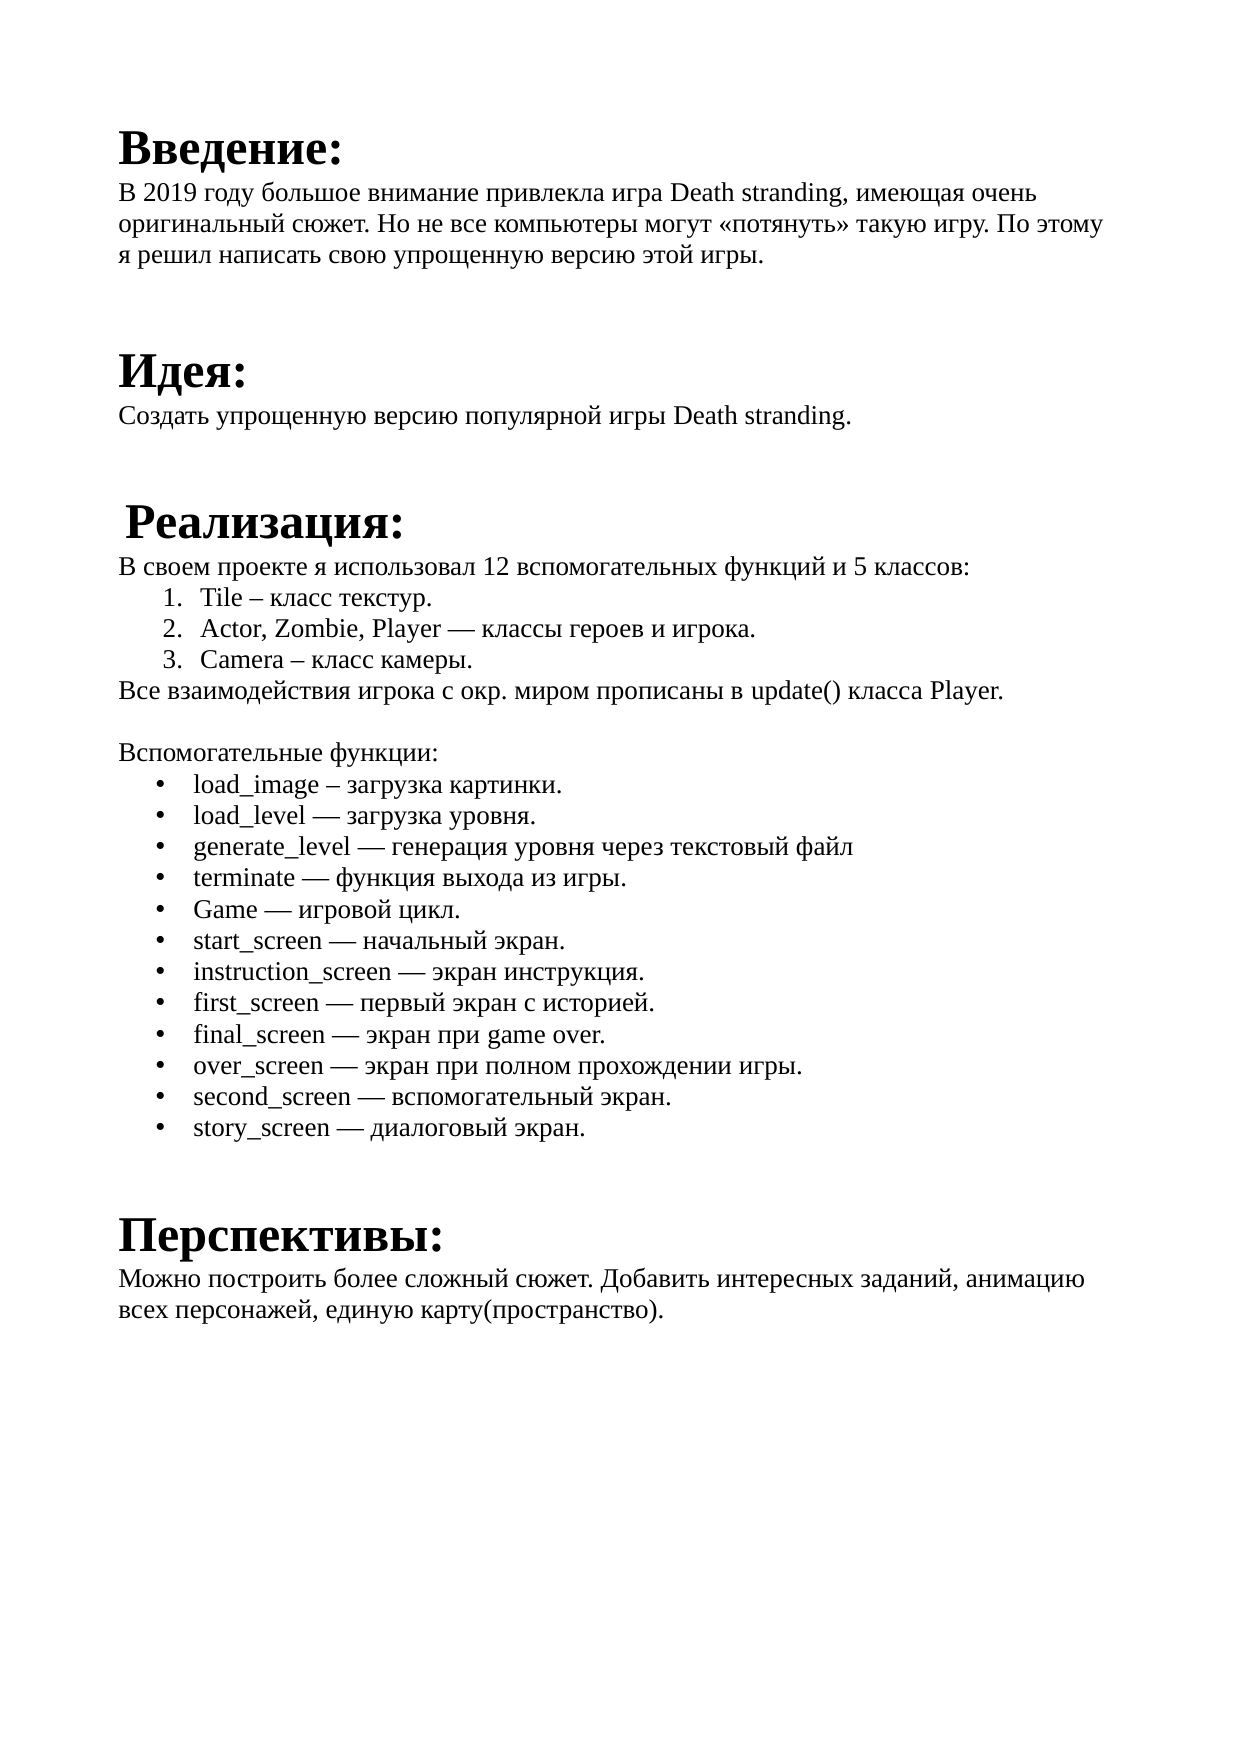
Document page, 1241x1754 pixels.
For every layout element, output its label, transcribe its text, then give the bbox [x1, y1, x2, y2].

list load_image – загрузка картинки. [156, 768, 1122, 799]
text Можно построить более сложный сюжет. Добавить интересных заданий, анимацию всех персонажей, единую карту(пространство). [118, 1262, 1122, 1325]
list terminate — функция выхода из игры. [156, 861, 1122, 893]
text Создать упрощенную версию популярной игры Death stranding. [118, 399, 1122, 430]
list Game — игровой цикл. [156, 893, 1122, 924]
text Введение: [118, 118, 1122, 176]
list story_screen — диалоговый экран. [156, 1111, 1122, 1143]
list instruction_screen — экран инструкция. [156, 955, 1122, 986]
list generate_level — генерация уровня через текстовый файл [156, 830, 1122, 861]
list load_level — загрузка уровня. [156, 799, 1122, 830]
list final_screen — экран при game over. [156, 1018, 1122, 1049]
text Перспективы: [118, 1205, 1122, 1262]
text В своем проекте я использовал 12 вспомогательных функций и 5 классов: [118, 550, 1122, 581]
text Идея: [118, 341, 1122, 399]
list second_screen — вспомогательный экран. [156, 1080, 1122, 1111]
list Actor, Zombie, Player — классы героев и игрока. [162, 612, 1122, 643]
list first_screen — первый экран с историей. [156, 986, 1122, 1018]
text Вспомогательные функции: [118, 737, 1122, 768]
list Tile – класс текстур. [162, 581, 1122, 612]
text Реализация: [118, 492, 1122, 550]
list start_screen — начальный экран. [156, 924, 1122, 955]
list Camera – класс камеры. [162, 643, 1122, 674]
text Все взаимодействия игрока с окр. миром прописаны в update() класса Player. [118, 674, 1122, 705]
list over_screen — экран при полном прохождении игры. [156, 1049, 1122, 1080]
text В 2019 году большое внимание привлекла игра Death stranding, имеющая очень оригинальный сюжет. Но не все компьютеры могут «потянуть» такую игру. По этому я решил написать свою упрощенную версию этой игры. [118, 176, 1122, 269]
